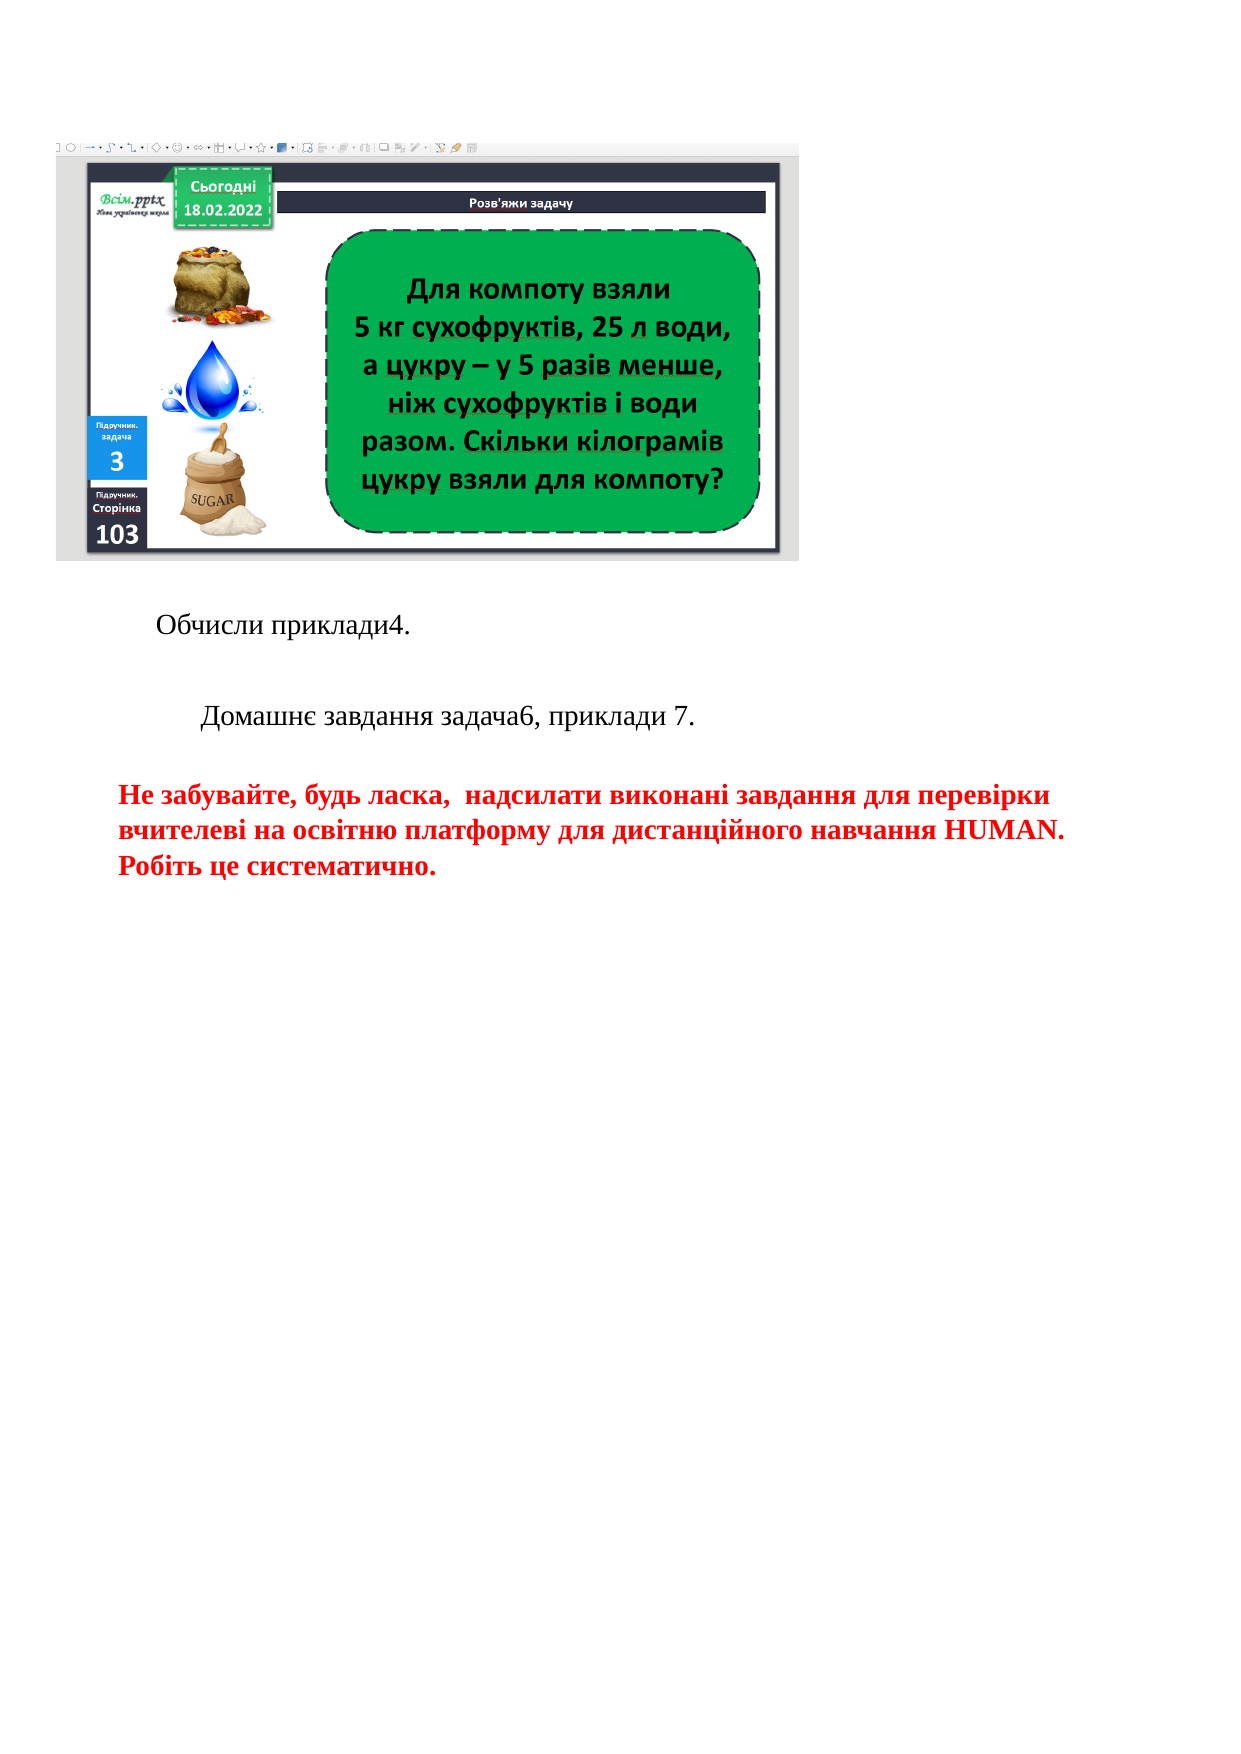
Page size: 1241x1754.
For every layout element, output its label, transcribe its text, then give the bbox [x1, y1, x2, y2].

list Домашнє завдання задача6, приклади 7. [193, 698, 1122, 731]
text Не забувайте, будь ласка, надсилати виконані завдання для перевірки вчителеві на освітню платформу для дистанційного навчання HUMAN. Робіть це систематично. [118, 777, 1122, 881]
picture [55, 143, 799, 561]
text Обчисли приклади4. [156, 607, 1122, 640]
